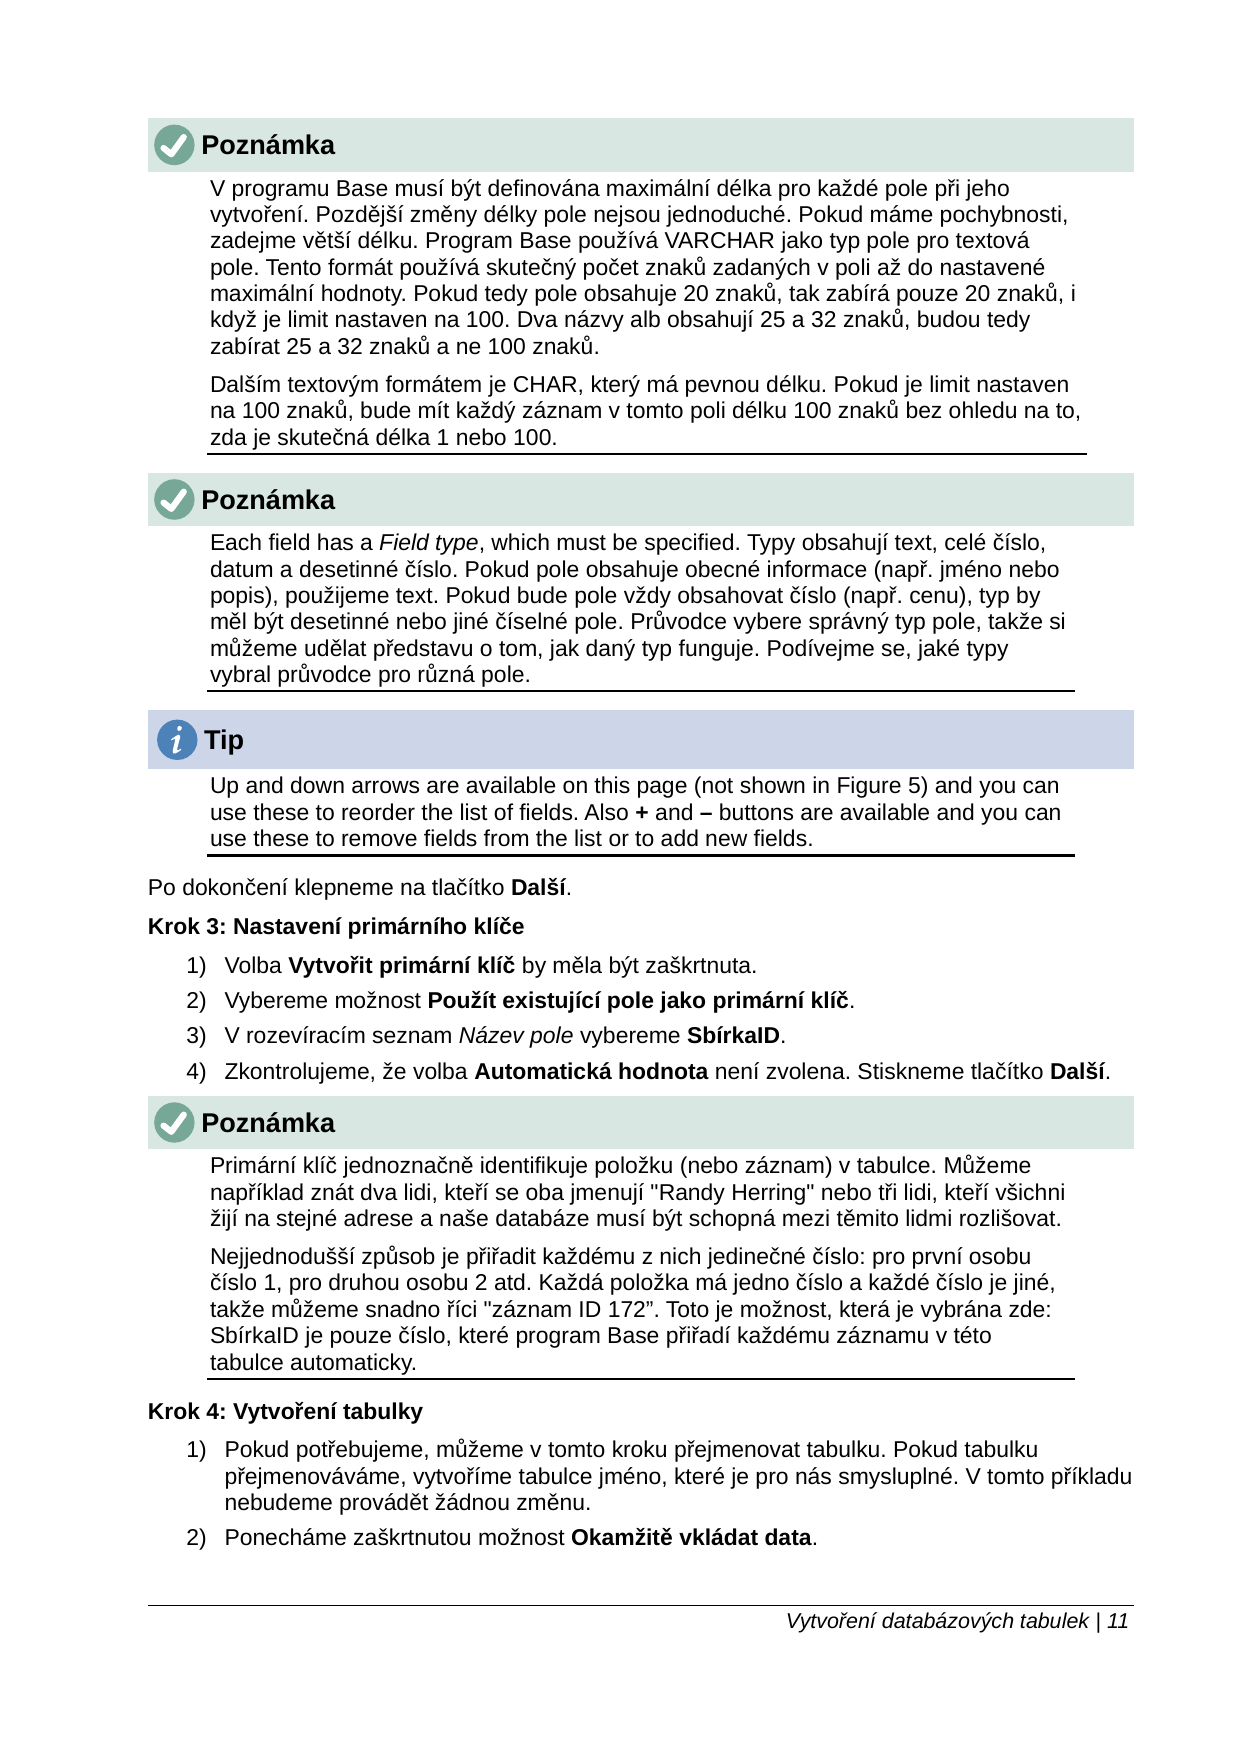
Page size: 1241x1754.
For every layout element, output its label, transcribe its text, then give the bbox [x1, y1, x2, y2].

text Krok 4: Vytvoření tabulky [148, 1398, 1134, 1424]
text Po dokončení klepneme na tlačítko Další. [148, 874, 1134, 901]
subtitle Poznámka [148, 118, 1134, 172]
subtitle Poznámka [148, 1096, 1134, 1149]
list Zkontrolujeme, že volba Automatická hodnota není zvolena. Stiskneme tlačítko Další. [207, 1058, 1134, 1084]
subtitle Poznámka [148, 473, 1134, 526]
list Ponecháme zaškrtnutou možnost Okamžitě vkládat data. [207, 1524, 1134, 1551]
list V rozevíracím seznam Název pole vybereme SbírkaID. [207, 1022, 1134, 1049]
list Volba Vytvořit primární klíč by měla být zaškrtnuta. [207, 952, 1134, 978]
list Vybereme možnost Použít existující pole jako primární klíč. [207, 987, 1134, 1013]
list Pokud potřebujeme, můžeme v tomto kroku přejmenovat tabulku. Pokud tabulku přejmenováváme, vytvoříme tabulce jméno, které je pro nás smysluplné. V tomto příkladu nebudeme provádět žádnou změnu. [207, 1436, 1134, 1516]
text Primární klíč jednoznačně identifikuje položku (nebo záznam) v tabulce. Můžeme například znát dva lidi, kteří se oba jmenují "Randy Herring" nebo tři lidi, kteří všichni žijí na stejné adrese a naše databáze musí být schopná mezi těmito lidmi rozlišovat. [207, 1149, 1075, 1231]
text Up and down arrows are available on this page (not shown in Figure 5) and you can use these to reorder the list of fields. Also + and – buttons are available and you can use these to remove fields from the list or to add new fields. [207, 769, 1075, 854]
text Nejjednodušší způsob je přiřadit každému z nich jedinečné číslo: pro první osobu číslo 1, pro druhou osobu 2 atd. Každá položka má jedno číslo a každé číslo je jiné, takže můžeme snadno říci "záznam ID 172”. Toto je možnost, která je vybrána zde: SbírkaID je pouze číslo, které program Base přiřadí každému záznamu v této tabulce automaticky. [207, 1240, 1075, 1378]
subtitle Tip [148, 710, 1134, 769]
text Each field has a Field type, which must be specified. Typy obsahují text, celé číslo, datum a desetinné číslo. Pokud pole obsahuje obecné informace (např. jméno nebo popis), použijeme text. Pokud bude pole vždy obsahovat číslo (např. cenu), typ by měl být desetinné nebo jiné číselné pole. Průvodce vybere správný typ pole, takže si můžeme udělat představu o tom, jak daný typ funguje. Podívejme se, jaké typy vybral průvodce pro různá pole. [207, 526, 1075, 690]
text V programu Base musí být definována maximální délka pro každé pole při jeho vytvoření. Pozdější změny délky pole nejsou jednoduché. Pokud máme pochybnosti, zadejme větší délku. Program Base používá VARCHAR jako typ pole pro textová pole. Tento formát používá skutečný počet znaků zadaných v poli až do nastavené maximální hodnoty. Pokud tedy pole obsahuje 20 znaků, tak zabírá pouze 20 znaků, i když je limit nastaven na 100. Dva názvy alb obsahují 25 a 32 znaků, budou tedy zabírat 25 a 32 znaků a ne 100 znaků. [207, 172, 1087, 359]
text Dalším textovým formátem je CHAR, který má pevnou délku. Pokud je limit nastaven na 100 znaků, bude mít každý záznam v tomto poli délku 100 znaků bez ohledu na to, zda je skutečná délka 1 nebo 100. [207, 368, 1087, 453]
text Krok 3: Nastavení primárního klíče [148, 913, 1134, 939]
